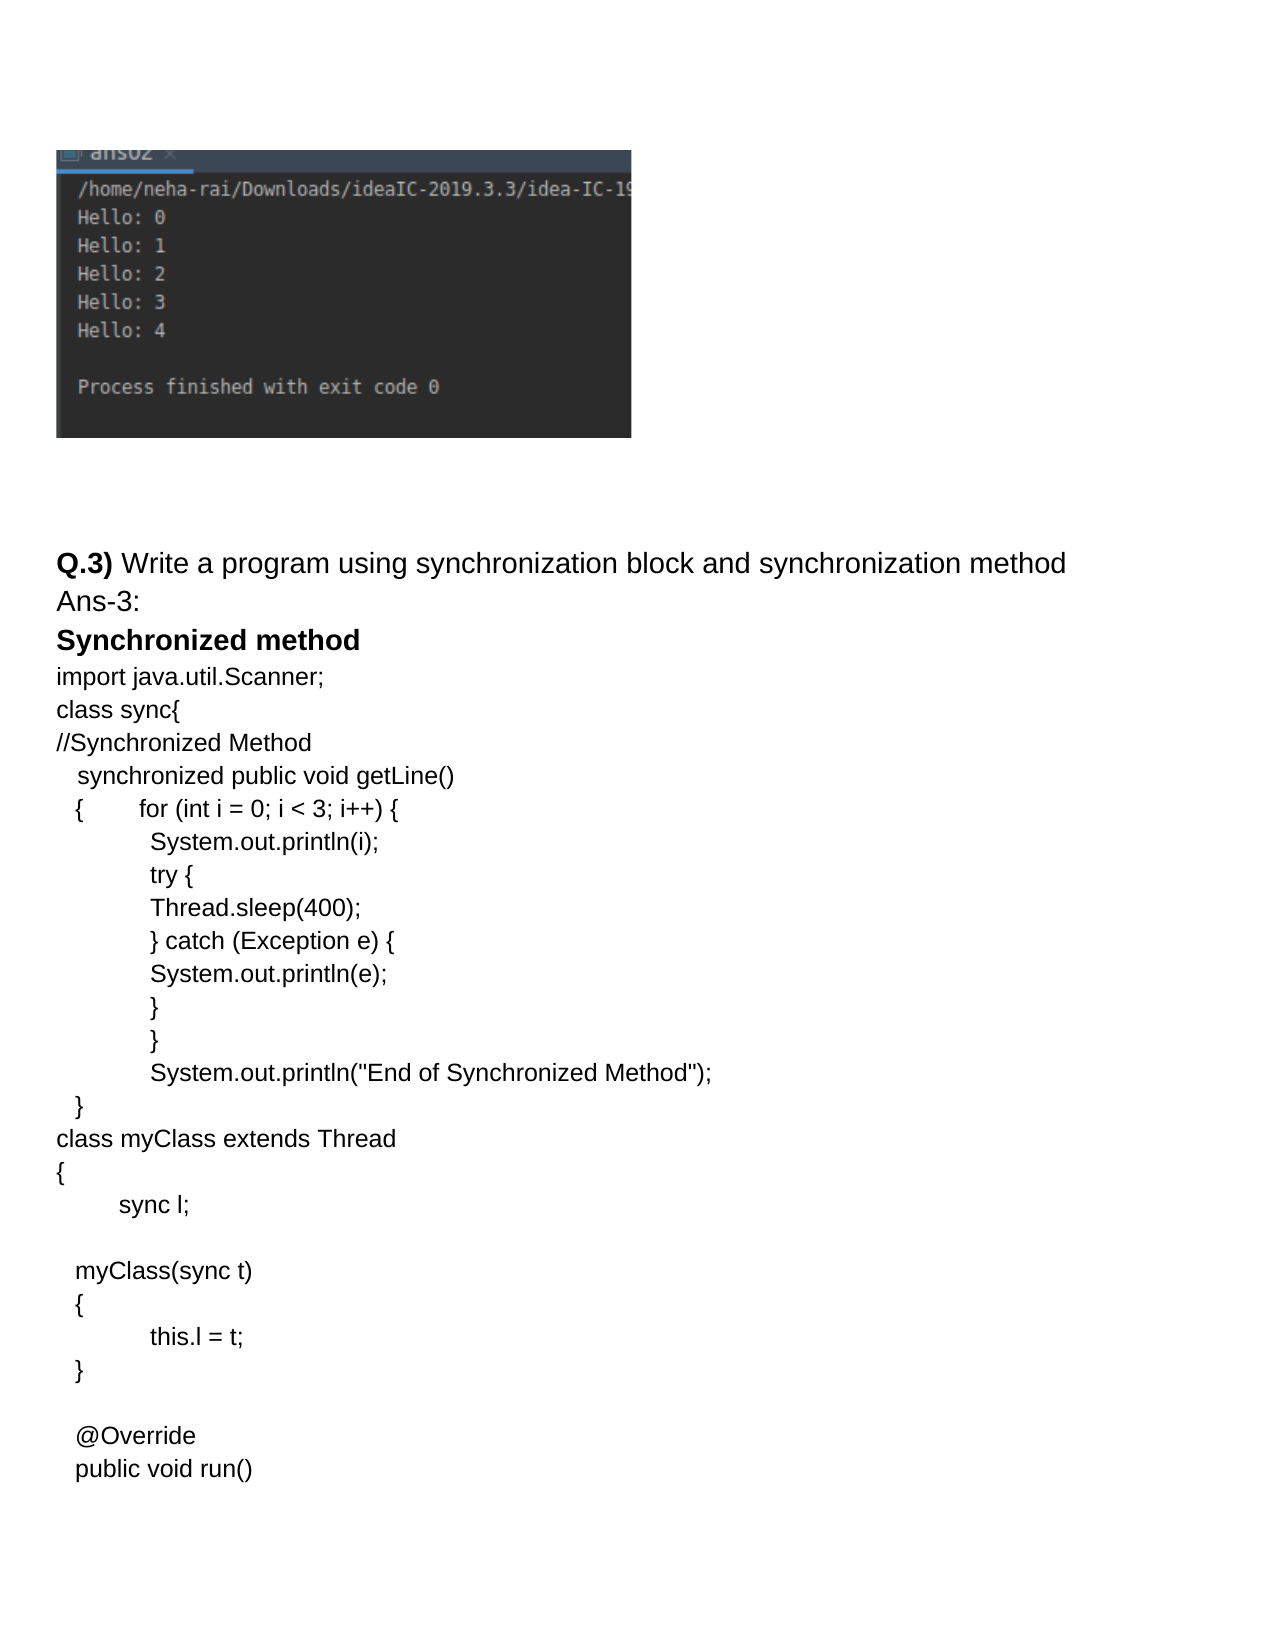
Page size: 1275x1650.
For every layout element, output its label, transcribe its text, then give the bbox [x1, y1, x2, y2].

text @Override [56, 1421, 1125, 1450]
text public void run() [56, 1454, 1125, 1483]
text //Synchronized Method [56, 728, 1125, 756]
text sync l; [56, 1190, 1125, 1219]
text } [56, 1025, 1125, 1053]
text Ans-3: [56, 584, 1125, 618]
text class sync{ [56, 694, 1125, 723]
text try { [56, 860, 1125, 888]
text { [56, 1289, 1125, 1318]
text import java.util.Scanner; [56, 662, 1125, 690]
text Synchronized method [56, 623, 1125, 657]
text synchronized public void getLine() [56, 761, 1125, 789]
text System.out.println(i); [56, 827, 1125, 855]
text { [56, 1157, 1125, 1186]
text Thread.sleep(400); [56, 893, 1125, 921]
text } [56, 1355, 1125, 1384]
text } catch (Exception e) { [56, 926, 1125, 954]
text myClass(sync t) [56, 1256, 1125, 1285]
text } [56, 992, 1125, 1021]
text this.l = t; [56, 1322, 1125, 1351]
text class myClass extends Thread [56, 1124, 1125, 1153]
text { for (int i = 0; i < 3; i++) { [56, 794, 1125, 822]
text Q.3) Write a program using synchronization block and synchronization method [56, 546, 1125, 579]
text System.out.println("End of Synchronized Method"); [56, 1058, 1125, 1087]
picture [56, 150, 632, 438]
text } [56, 1091, 1125, 1119]
text System.out.println(e); [56, 959, 1125, 987]
